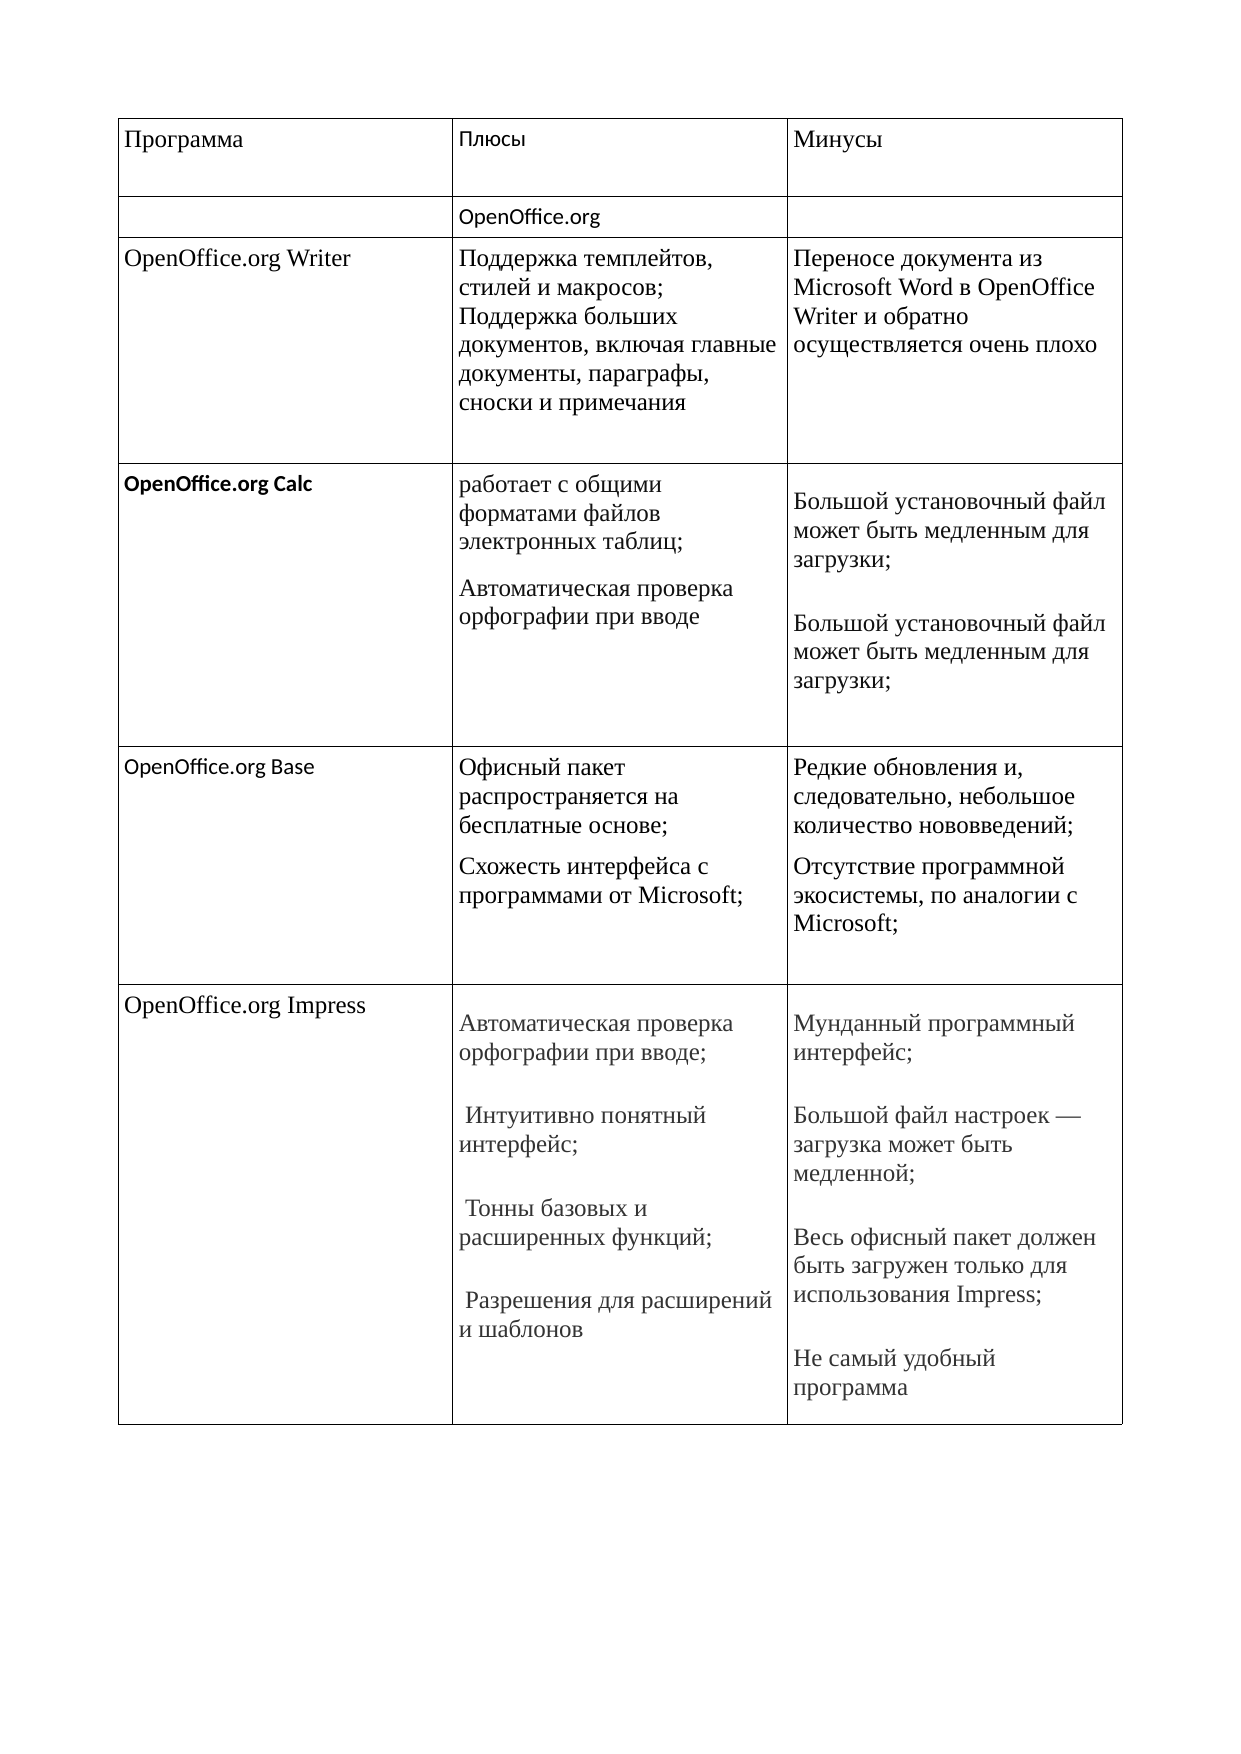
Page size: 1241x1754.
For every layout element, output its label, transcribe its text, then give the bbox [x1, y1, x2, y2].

table_cell Редкие обновления и, следовательно, небольшое количество нововведений; Отсутствие программной экосистемы, по аналогии с Microsoft; [788, 747, 1122, 984]
table_header Программа [119, 119, 452, 196]
table_cell Офисный пакет распространяется на бесплатные основе; Схожесть интерфейса с программами от Microsoft; [453, 747, 787, 984]
table_cell Автоматическая проверка орфографии при вводе; Интуитивно понятный интерфейс; Тонны базовых и расширенных функций; Разрешения для расширений и шаблонов [453, 985, 787, 1424]
table_cell Мунданный программный интерфейс; Большой файл настроек — загрузка может быть медленной; Весь офисный пакет должен быть загружен только для использования Impress; Не самый удобный программа [788, 985, 1122, 1424]
table_cell Переносе документа из Microsoft Word в OpenOffice Writer и обратно осуществляется очень плохо [788, 238, 1122, 463]
table_cell OpenOffice.org [453, 197, 787, 237]
table_cell OpenOffice.org Impress [119, 985, 452, 1424]
table_cell OpenOffice.org Writer [119, 238, 452, 463]
table_header Плюсы [453, 119, 787, 196]
table_cell [119, 197, 452, 237]
table_cell OpenOffice.org Calc [119, 464, 452, 746]
table_cell [788, 197, 1122, 237]
table_cell Большой установочный файл может быть медленным для загрузки; Большой установочный файл может быть медленным для загрузки; [788, 464, 1122, 746]
table_cell работает с общими форматами файлов электронных таблиц; Автоматическая проверка орфографии при вводе [453, 464, 787, 746]
table_header Минусы [788, 119, 1122, 196]
table_cell OpenOffice.org Base [119, 747, 452, 984]
table_cell Поддержка темплейтов, стилей и макросов; Поддержка больших документов, включая главные документы, параграфы, сноски и примечания [453, 238, 787, 463]
